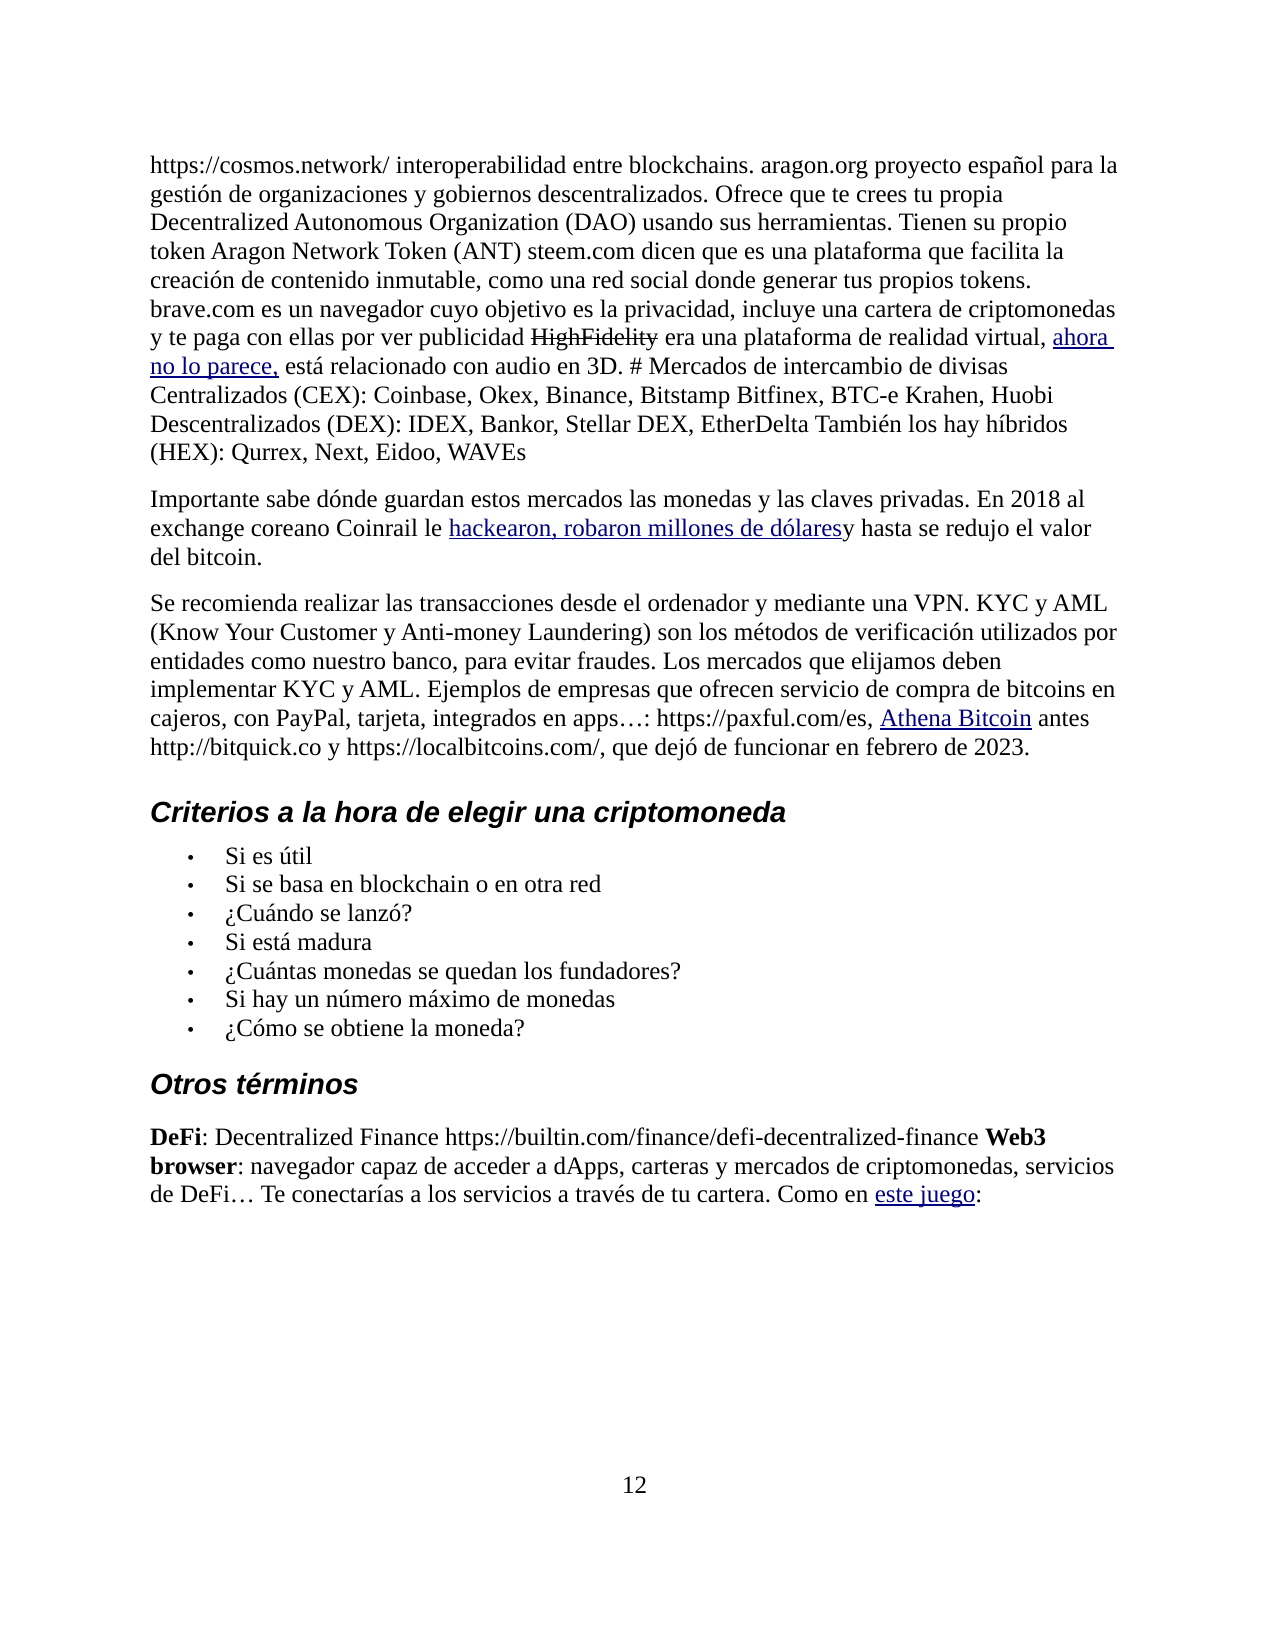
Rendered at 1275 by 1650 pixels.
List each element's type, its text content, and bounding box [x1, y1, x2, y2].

text Se recomienda realizar las transacciones desde el ordenador y mediante una VPN. KYC y AML (Know Your Customer y Anti-money Laundering) son los métodos de verificación utilizados por entidades como nuestro banco, para evitar fraudes. Los mercados que elijamos deben implementar KYC y AML. Ejemplos de empresas que ofrecen servicio de compra de bitcoins en cajeros, con PayPal, tarjeta, integrados en apps…: https://paxful.com/es, Athena Bitcoin antes http://bitquick.co y https://localbitcoins.com/, que dejó de funcionar en febrero de 2023. [150, 588, 1125, 761]
subtitle Criterios a la hora de elegir una criptomoneda [150, 795, 1125, 828]
list ¿Cómo se obtiene la moneda? [187, 1013, 1125, 1042]
subtitle Otros términos [150, 1067, 1125, 1101]
list Si hay un número máximo de monedas [187, 984, 1125, 1013]
list Si está madura [187, 927, 1125, 956]
list ¿Cuándo se lanzó? [187, 898, 1125, 927]
text DeFi: Decentralized Finance https://builtin.com/finance/defi-decentralized-finance Web3 browser: navegador capaz de acceder a dApps, carteras y mercados de criptomonedas, servicios de DeFi… Te conectarías a los servicios a través de tu cartera. Como en este juego: [150, 1122, 1125, 1208]
list Si es útil [187, 841, 1125, 869]
text Importante sabe dónde guardan estos mercados las monedas y las claves privadas. En 2018 al exchange coreano Coinrail le hackearon, robaron millones de dólaresy hasta se redujo el valor del bitcoin. [150, 484, 1125, 570]
list ¿Cuántas monedas se quedan los fundadores? [187, 956, 1125, 984]
list Si se basa en blockchain o en otra red [187, 869, 1125, 898]
text https://cosmos.network/ interoperabilidad entre blockchains. aragon.org proyecto español para la gestión de organizaciones y gobiernos descentralizados. Ofrece que te crees tu propia Decentralized Autonomous Organization (DAO) usando sus herramientas. Tienen su propio token Aragon Network Token (ANT) steem.com dicen que es una plataforma que facilita la creación de contenido inmutable, como una red social donde generar tus propios tokens. brave.com es un navegador cuyo objetivo es la privacidad, incluye una cartera de criptomonedas y te paga con ellas por ver publicidad HighFidelity era una plataforma de realidad virtual, ahora no lo parece, está relacionado con audio en 3D. # Mercados de intercambio de divisas Centralizados (CEX): Coinbase, Okex, Binance, Bitstamp Bitfinex, BTC-e Krahen, Huobi Descentralizados (DEX): IDEX, Bankor, Stellar DEX, EtherDelta También los hay híbridos (HEX): Qurrex, Next, Eidoo, WAVEs [150, 150, 1125, 466]
